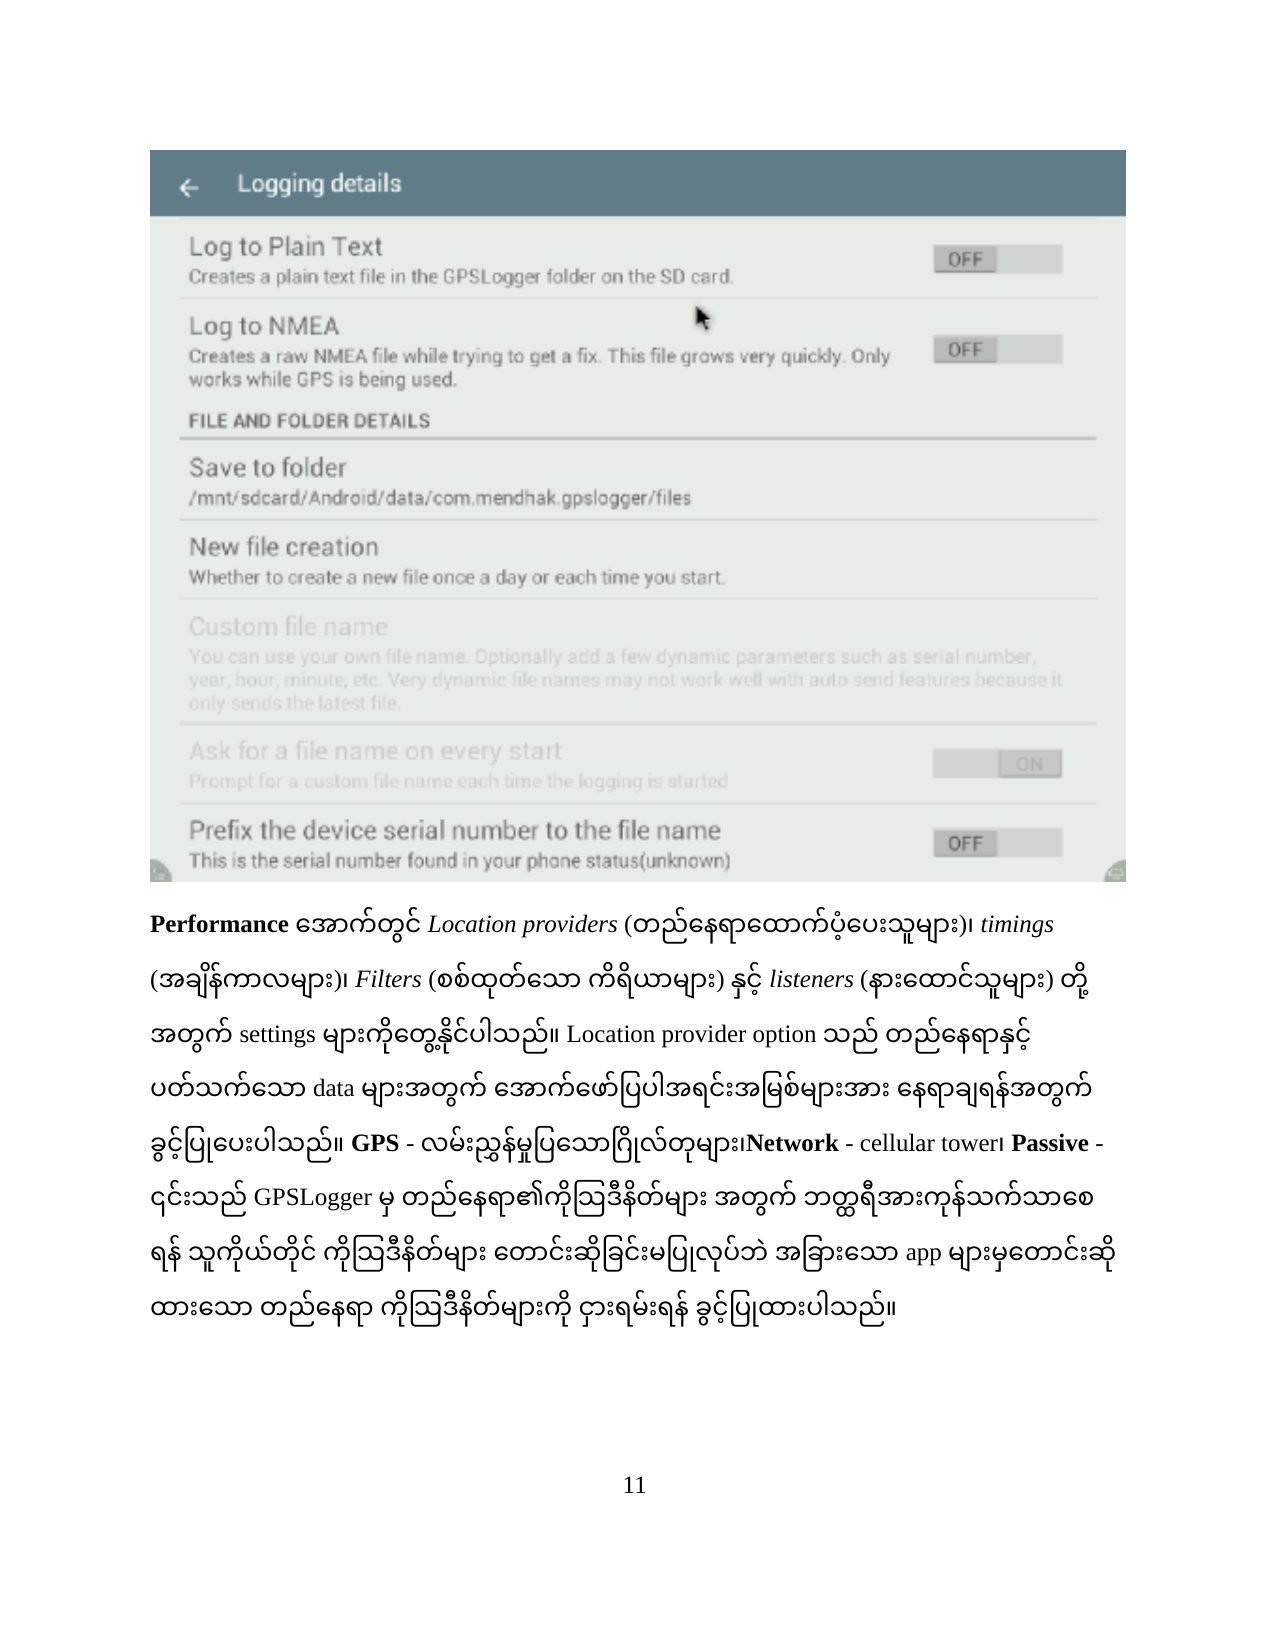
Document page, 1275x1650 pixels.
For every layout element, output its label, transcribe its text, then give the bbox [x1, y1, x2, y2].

text Performance အောက်တွင် Location providers (တည်နေရာထောက်ပံ့ပေးသူများ)၊ timings (အချိန်ကာလများ)၊ Filters (စစ်ထုတ်သော ကိရိယာများ) နှင့် listeners (နားထောင်သူများ) တို့အတွက် settings များကိုတွေ့နိုင်ပါသည်။ Location provider option သည် တည်နေရာနှင့်ပတ်သက်သော data များအတွက် အောက်ဖော်ပြပါအရင်းအမြစ်များအား နေရာချရန်အတွက်ခွင့်ပြုပေးပါသည်။ GPS - လမ်းညွှန်မှုပြသောဂြိုလ်တုများ၊Network - cellular tower၊ Passive - ၎င်းသည် GPSLogger မှ တည်နေရာ၏ကိုသြဒီနိတ်များ အတွက် ဘတ္ထရီအားကုန်သက်သာစေရန် သူကိုယ်တိုင် ကိုသြဒီနိတ်များ တောင်းဆိုခြင်းမပြုလုပ်ဘဲ အခြားသော app များမှတောင်းဆိုထားသော တည်နေရာ ကိုသြဒီနိတ်များကို ငှားရမ်းရန် ခွင့်ပြုထားပါသည်။ [150, 900, 1125, 1336]
picture [150, 150, 1126, 882]
